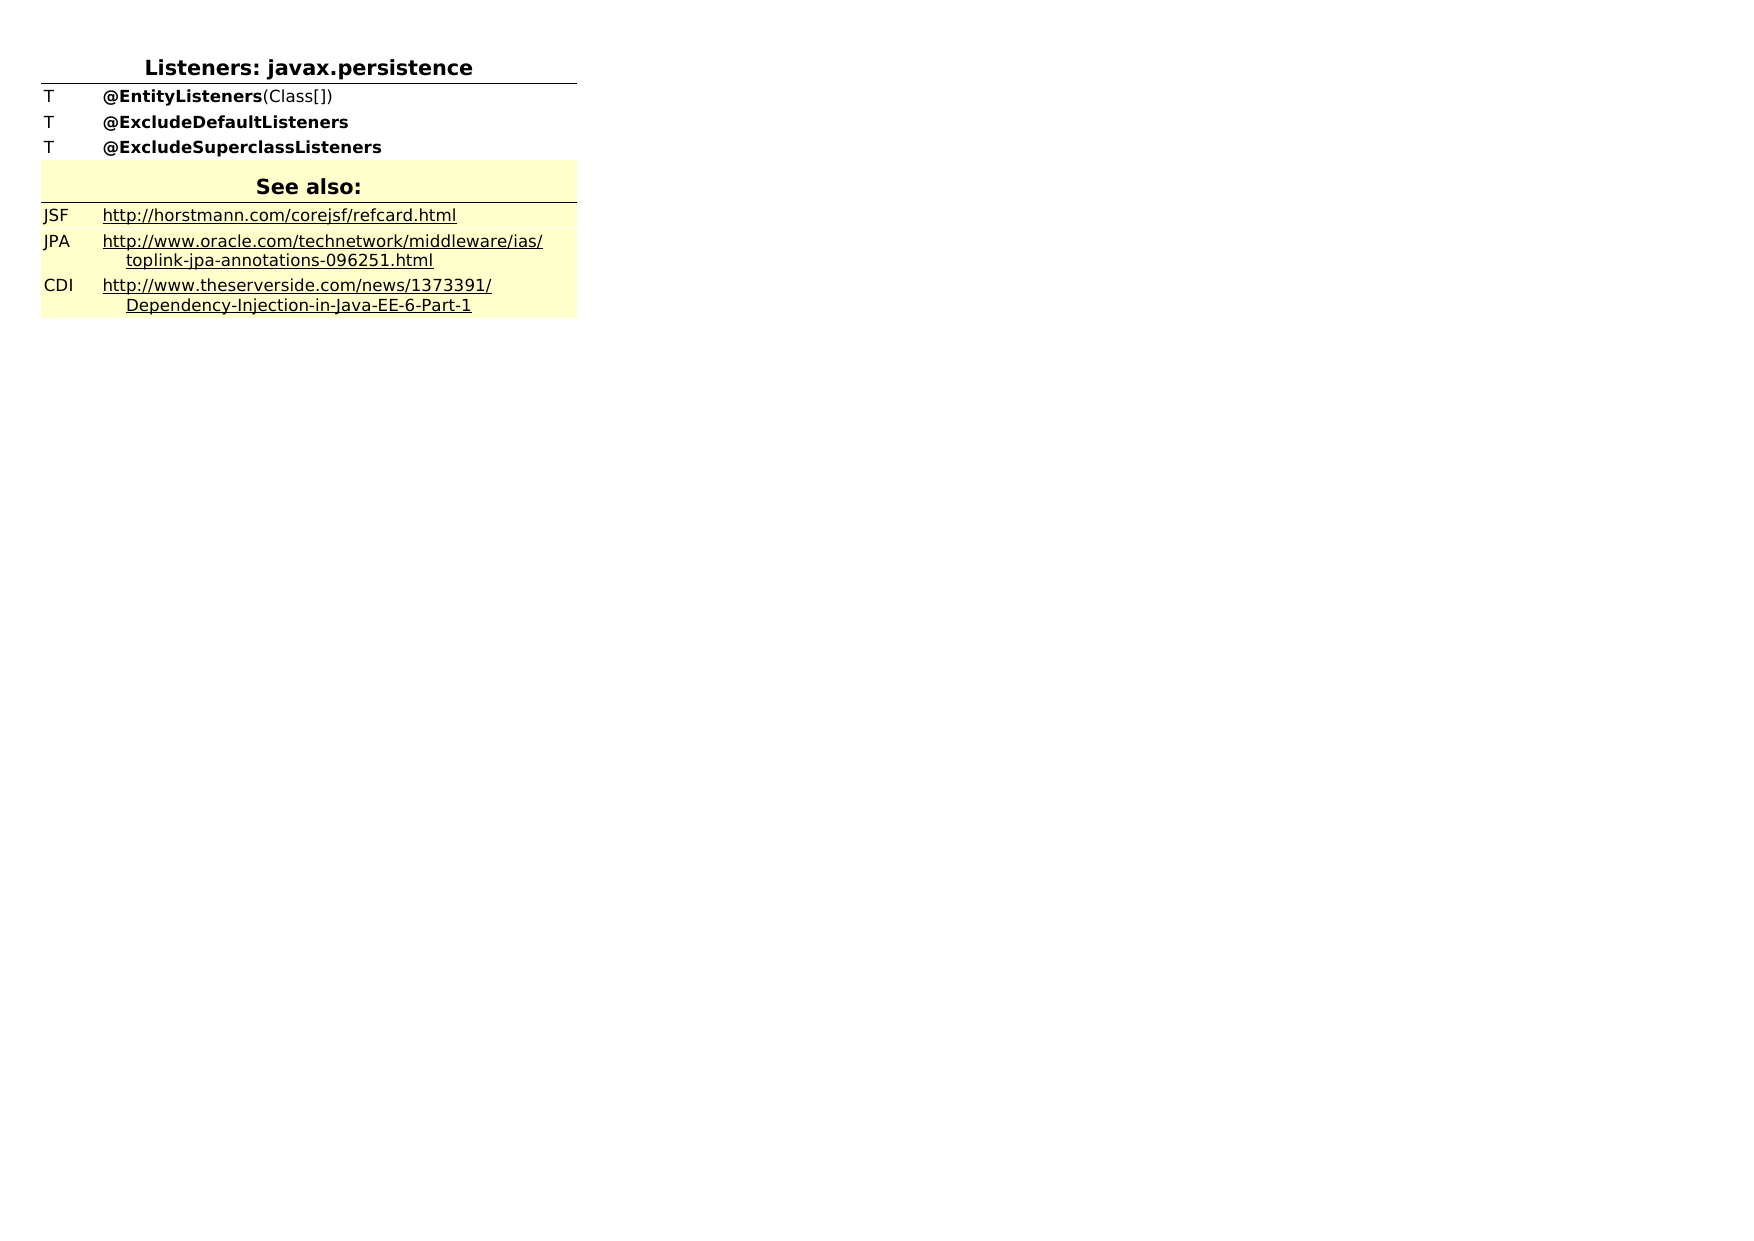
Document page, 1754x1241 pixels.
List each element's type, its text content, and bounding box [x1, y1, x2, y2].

table_cell @EntityListeners(Class[]) [99, 84, 577, 109]
table_cell JPA [41, 229, 99, 273]
table_cell Listeners: javax.persistence [41, 35, 577, 83]
table_cell T [41, 135, 99, 160]
table_cell @ExcludeSuperclassListeners [99, 135, 577, 160]
table_cell http://www.theserverside.com/news/1373391/Dependency-Injection-in-Java-EE-6-Part-1 [99, 273, 577, 318]
table_cell http://horstmann.com/corejsf/refcard.html [99, 203, 577, 228]
table_cell @ExcludeDefaultListeners [99, 110, 577, 135]
table_cell See also: [41, 160, 577, 202]
table_cell JSF [41, 203, 99, 228]
table_cell http://www.oracle.com/technetwork/middleware/ias/toplink-jpa-annotations-096251.html [99, 229, 577, 273]
table_cell T [41, 84, 99, 109]
table_cell CDI [41, 273, 99, 318]
table_cell T [41, 110, 99, 135]
